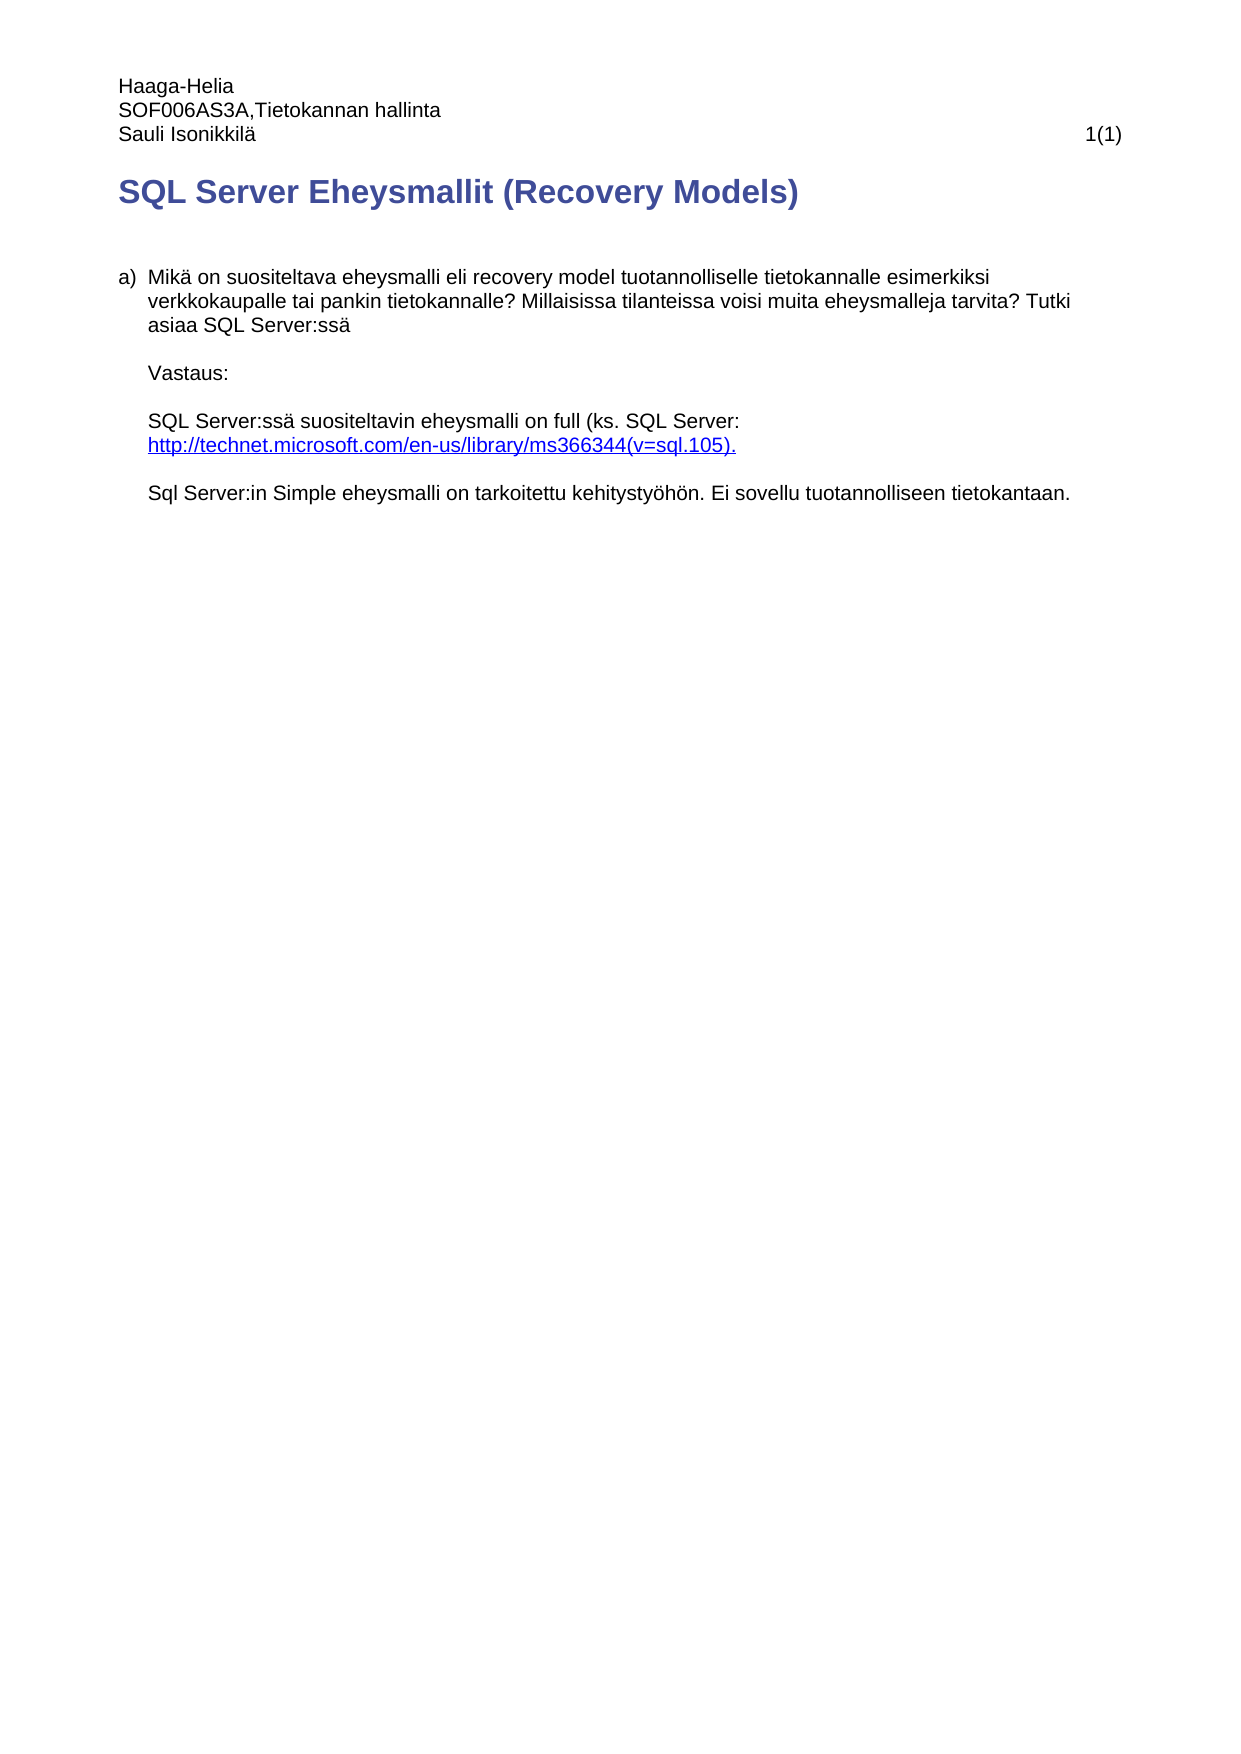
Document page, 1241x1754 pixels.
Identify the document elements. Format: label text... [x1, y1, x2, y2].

text SQL Server:ssä suositeltavin eheysmalli on full (ks. SQL Server: http://technet.microsoft.com/en-us/library/ms366344(v=sql.105). [118, 408, 1122, 456]
subtitle SQL Server Eheysmallit (Recovery Models) [118, 172, 1122, 210]
text Sql Server:in Simple eheysmalli on tarkoitettu kehitystyöhön. Ei sovellu tuotannolliseen tietokantaan. [118, 480, 1122, 504]
text a) Mikä on suositeltava eheysmalli eli recovery model tuotannolliselle tietokannalle esimerkiksi verkkokaupalle tai pankin tietokannalle? Millaisissa tilanteissa voisi muita eheysmalleja tarvita? Tutki asiaa SQL Server:ssä Vastaus: [118, 265, 1122, 408]
